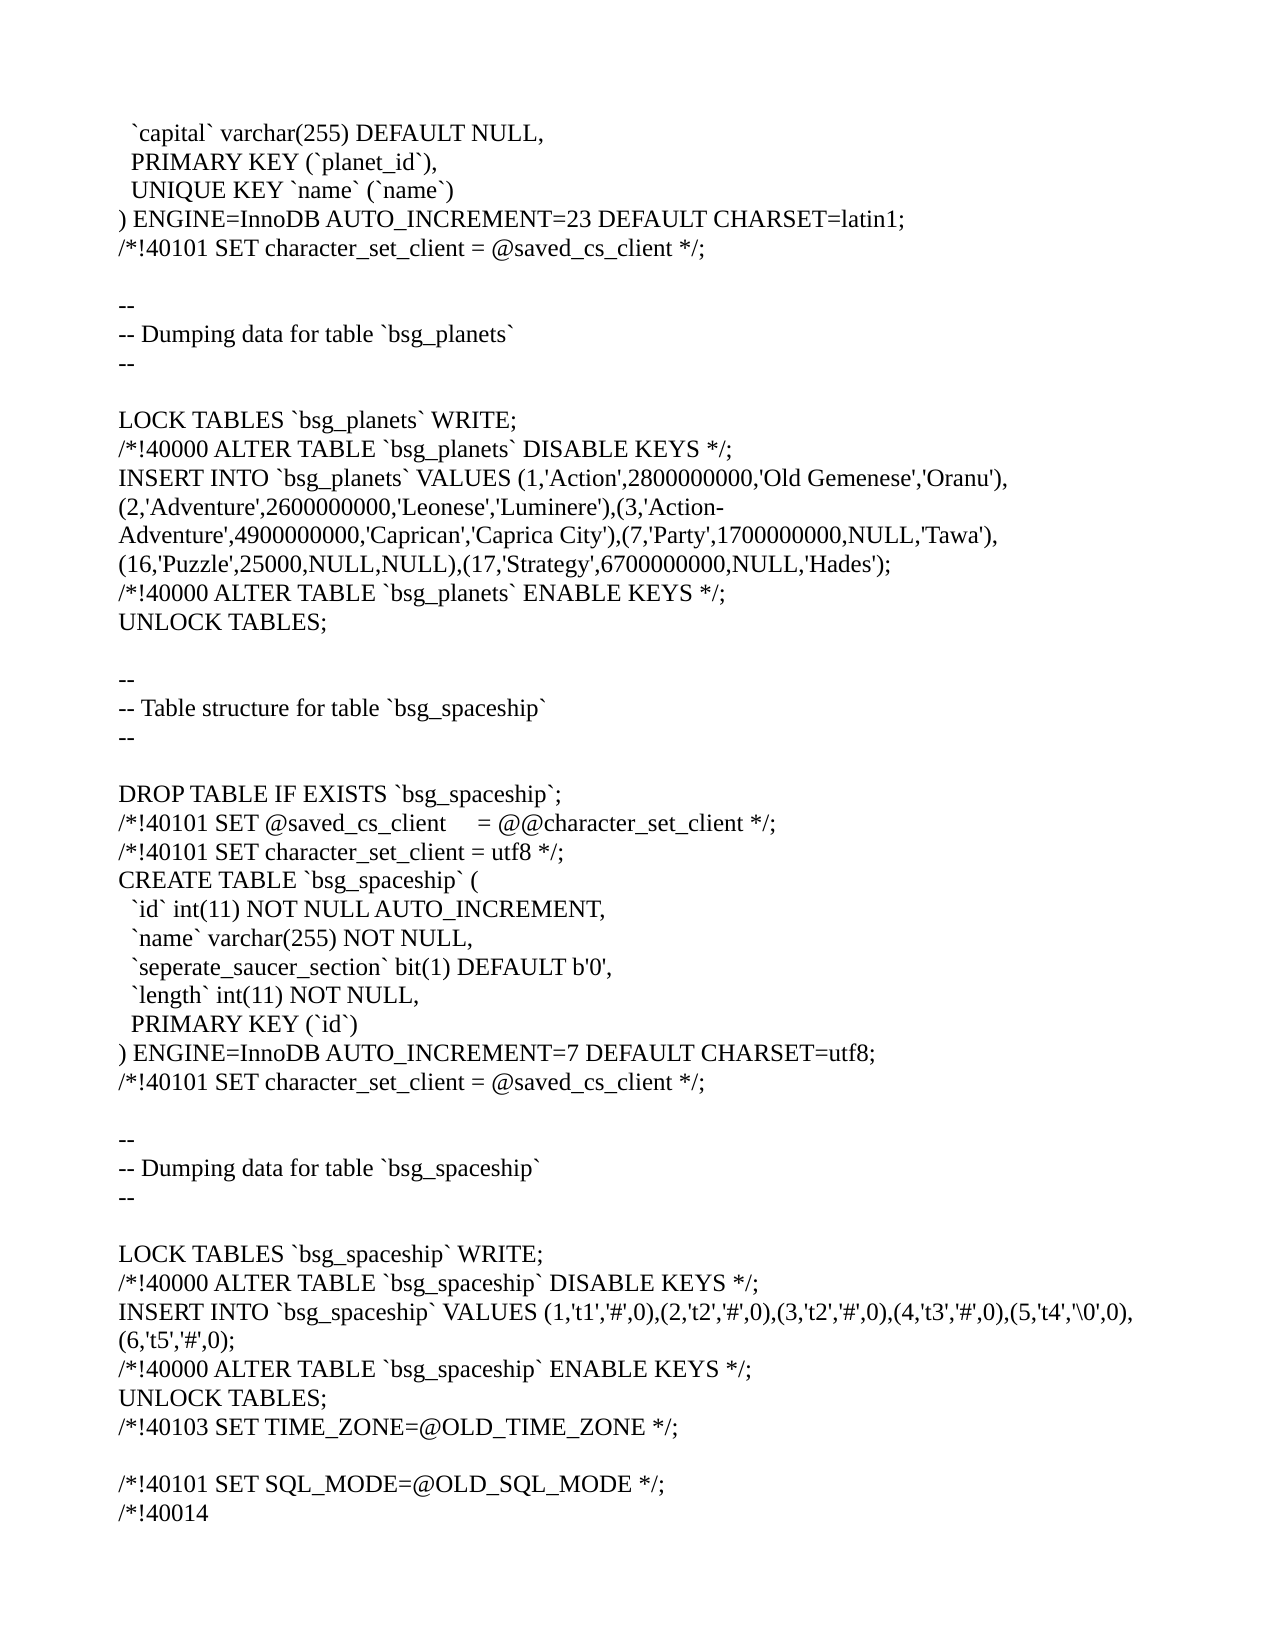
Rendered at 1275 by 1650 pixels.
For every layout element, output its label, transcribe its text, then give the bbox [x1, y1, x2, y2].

text `capital` varchar(255) DEFAULT NULL, PRIMARY KEY (`planet_id`), UNIQUE KEY `name` (`name`) ) ENGINE=InnoDB AUTO_INCREMENT=23 DEFAULT CHARSET=latin1; /*!40101 SET character_set_client = @saved_cs_client */; -- -- Dumping data for table `bsg_planets` -- LOCK TABLES `bsg_planets` WRITE; /*!40000 ALTER TABLE `bsg_planets` DISABLE KEYS */; INSERT INTO `bsg_planets` VALUES (1,'Action',2800000000,'Old Gemenese','Oranu'),(2,'Adventure',2600000000,'Leonese','Luminere'),(3,'Action-Adventure',4900000000,'Caprican','Caprica City'),(7,'Party',1700000000,NULL,'Tawa'),(16,'Puzzle',25000,NULL,NULL),(17,'Strategy',6700000000,NULL,'Hades'); /*!40000 ALTER TABLE `bsg_planets` ENABLE KEYS */; UNLOCK TABLES; -- -- Table structure for table `bsg_spaceship` -- DROP TABLE IF EXISTS `bsg_spaceship`; /*!40101 SET @saved_cs_client = @@character_set_client */; /*!40101 SET character_set_client = utf8 */; CREATE TABLE `bsg_spaceship` ( `id` int(11) NOT NULL AUTO_INCREMENT, `name` varchar(255) NOT NULL, `seperate_saucer_section` bit(1) DEFAULT b'0', `length` int(11) NOT NULL, PRIMARY KEY (`id`) ) ENGINE=InnoDB AUTO_INCREMENT=7 DEFAULT CHARSET=utf8; /*!40101 SET character_set_client = @saved_cs_client */; -- -- Dumping data for table `bsg_spaceship` -- LOCK TABLES `bsg_spaceship` WRITE; /*!40000 ALTER TABLE `bsg_spaceship` DISABLE KEYS */; INSERT INTO `bsg_spaceship` VALUES (1,'t1','#',0),(2,'t2','#',0),(3,'t2','#',0),(4,'t3','#',0),(5,'t4','\0',0),(6,'t5','#',0); /*!40000 ALTER TABLE `bsg_spaceship` ENABLE KEYS */; UNLOCK TABLES; /*!40103 SET TIME_ZONE=@OLD_TIME_ZONE */; /*!40101 SET SQL_MODE=@OLD_SQL_MODE */; /*!40014 [118, 118, 1157, 1527]
